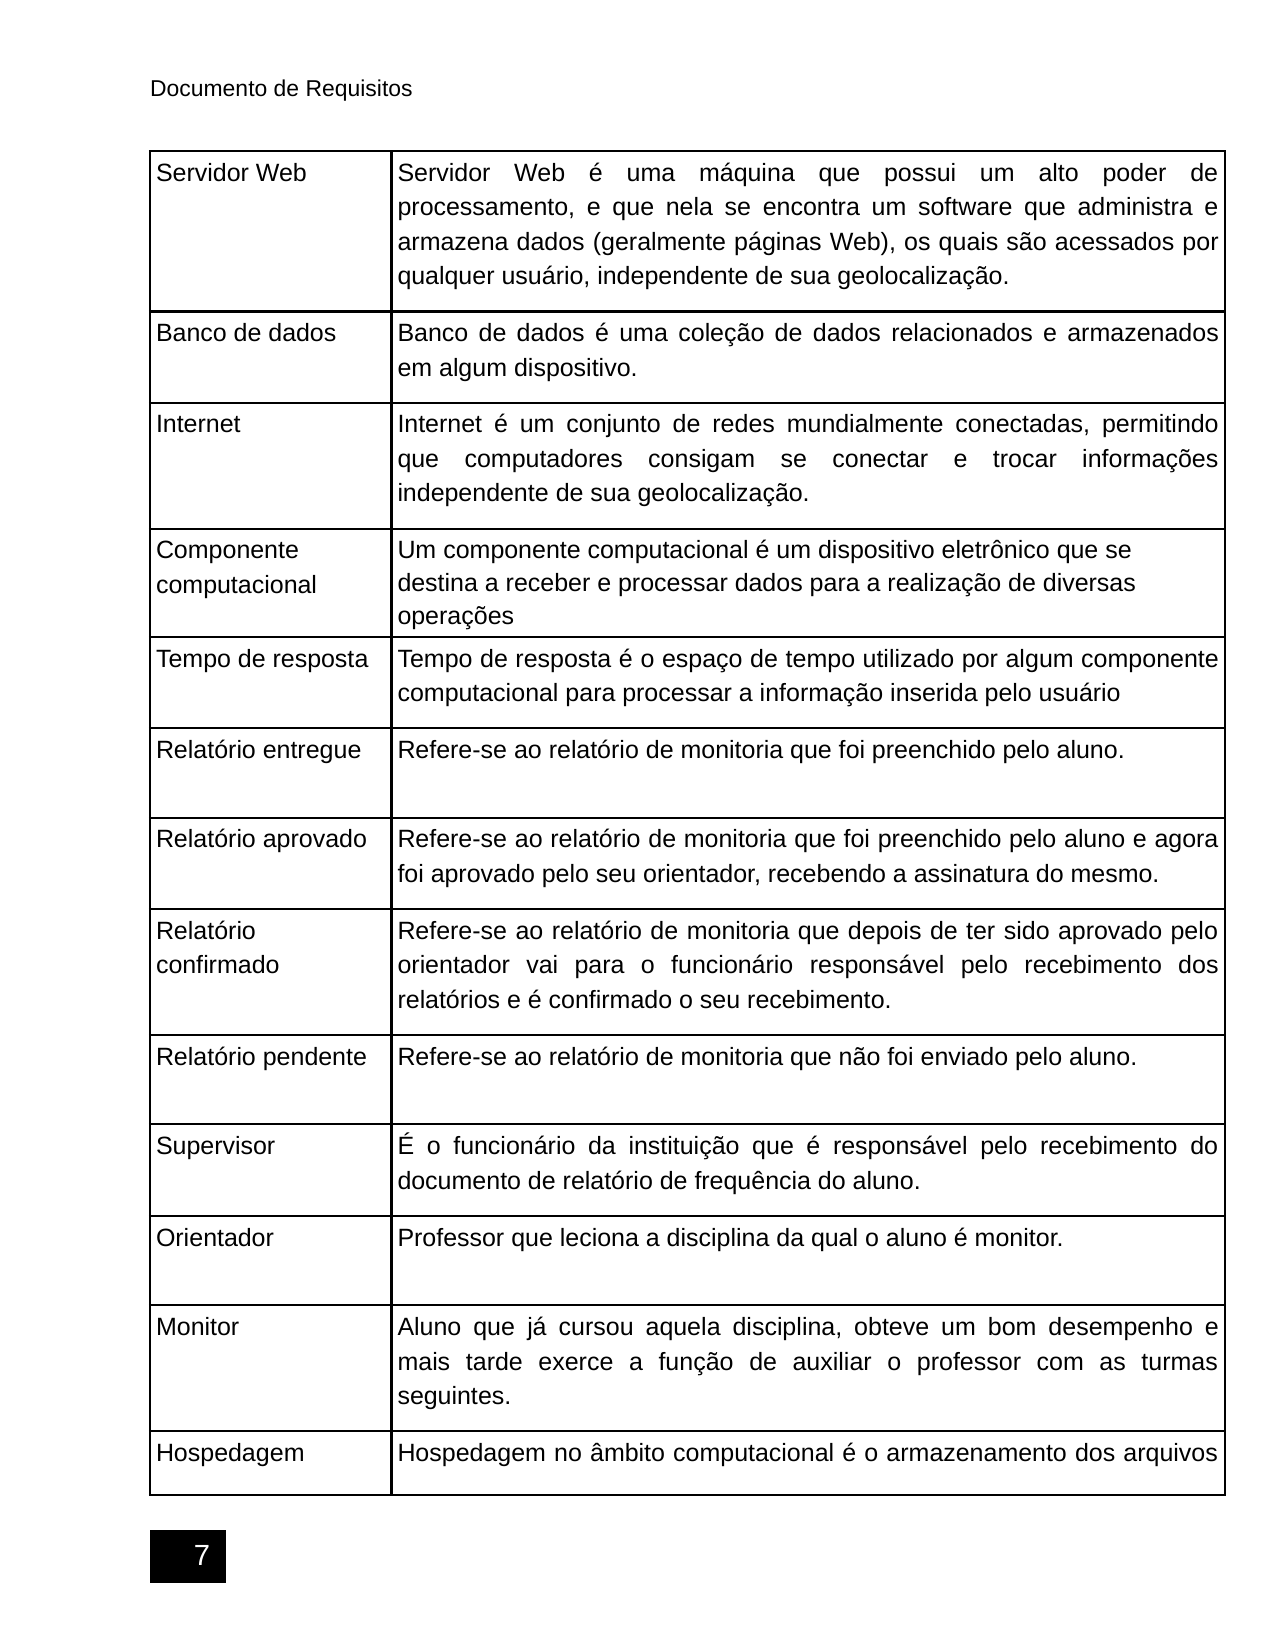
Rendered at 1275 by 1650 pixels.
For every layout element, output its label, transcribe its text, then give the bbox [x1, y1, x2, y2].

table_cell Hospedagem [151, 1432, 390, 1494]
table_cell É o funcionário da instituição que é responsável pelo recebimento do documento de relatório de frequência do aluno. [393, 1125, 1224, 1215]
table_cell Aluno que já cursou aquela disciplina, obteve um bom desempenho e mais tarde exerce a função de auxiliar o professor com as turmas seguintes. [393, 1306, 1224, 1430]
table_cell Relatório entregue [151, 729, 390, 817]
table_cell Refere-se ao relatório de monitoria que depois de ter sido aprovado pelo orientador vai para o funcionário responsável pelo recebimento dos relatórios e é confirmado o seu recebimento. [393, 910, 1224, 1034]
table_cell Tempo de resposta é o espaço de tempo utilizado por algum componente computacional para processar a informação inserida pelo usuário [393, 638, 1224, 727]
table_cell Refere-se ao relatório de monitoria que foi preenchido pelo aluno e agora foi aprovado pelo seu orientador, recebendo a assinatura do mesmo. [393, 819, 1224, 908]
table_cell Orientador [151, 1217, 390, 1304]
table_cell Servidor Web é uma máquina que possui um alto poder de processamento, e que nela se encontra um software que administra e armazena dados (geralmente páginas Web), os quais são acessados por qualquer usuário, independente de sua geolocalização. [393, 152, 1224, 310]
table_cell Refere-se ao relatório de monitoria que não foi enviado pelo aluno. [393, 1036, 1224, 1123]
table_cell Relatório aprovado [151, 819, 390, 908]
table_cell Professor que leciona a disciplina da qual o aluno é monitor. [393, 1217, 1224, 1304]
table_cell Servidor Web [151, 152, 390, 310]
table_cell Tempo de resposta [151, 638, 390, 727]
table_cell Refere-se ao relatório de monitoria que foi preenchido pelo aluno. [393, 729, 1224, 817]
table_cell Relatório pendente [151, 1036, 390, 1123]
table_cell Internet [151, 404, 390, 527]
table_cell Hospedagem no âmbito computacional é o armazenamento dos arquivos [393, 1432, 1224, 1494]
table_cell Monitor [151, 1306, 390, 1430]
table_cell Relatório confirmado [151, 910, 390, 1034]
table_cell Banco de dados [151, 313, 390, 402]
table_cell Supervisor [151, 1125, 390, 1215]
table_cell Banco de dados é uma coleção de dados relacionados e armazenados em algum dispositivo. [393, 313, 1224, 402]
table_cell Componente computacional [151, 530, 390, 636]
table_cell Um componente computacional é um dispositivo eletrônico que se destina a receber e processar dados para a realização de diversas operações [393, 530, 1224, 636]
table_cell Internet é um conjunto de redes mundialmente conectadas, permitindo que computadores consigam se conectar e trocar informações independente de sua geolocalização. [393, 404, 1224, 527]
